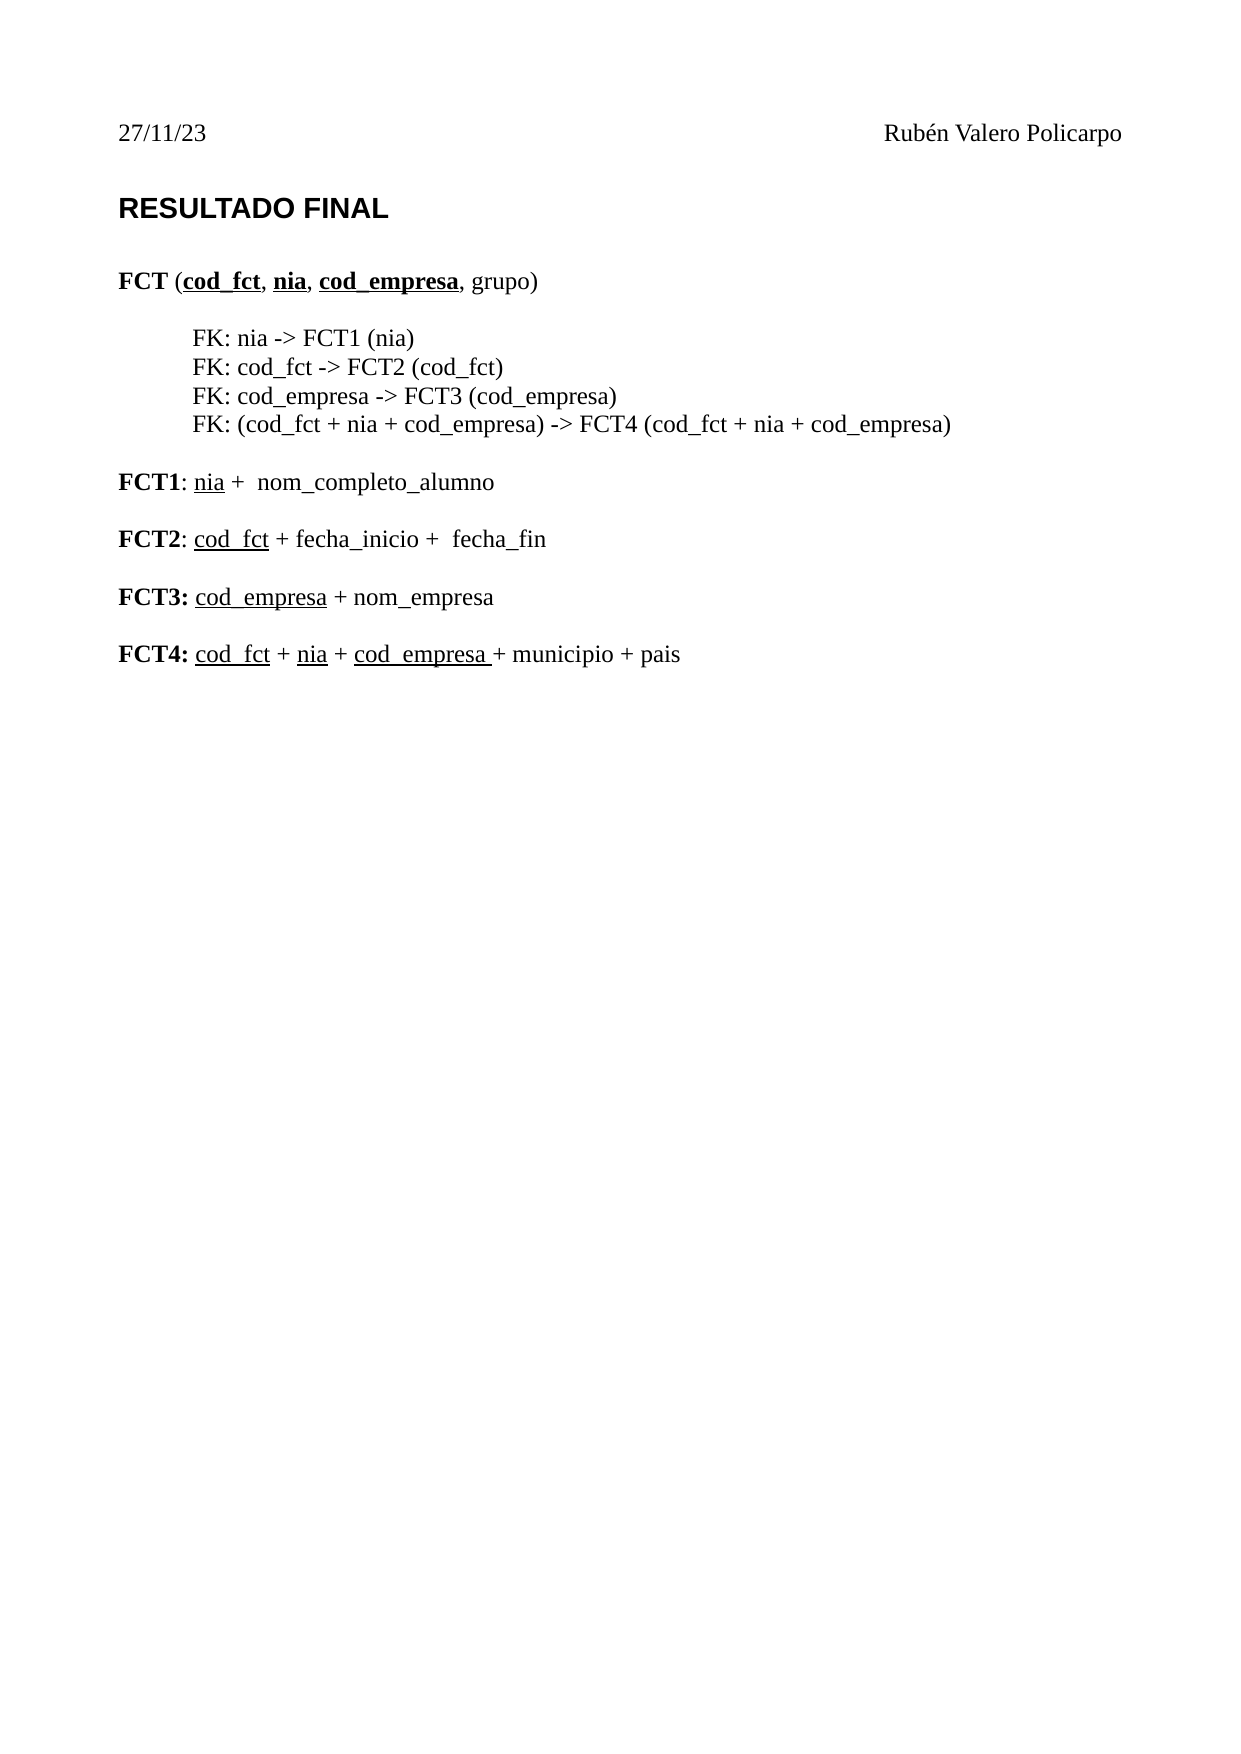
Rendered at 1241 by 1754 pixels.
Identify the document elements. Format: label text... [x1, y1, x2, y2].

text FK: cod_fct -> FCT2 (cod_fct) [118, 352, 1122, 381]
text FCT3: cod_empresa + nom_empresa [118, 582, 1122, 611]
text FCT2: cod_fct + fecha_inicio + fecha_fin [118, 524, 1122, 553]
text FK: (cod_fct + nia + cod_empresa) -> FCT4 (cod_fct + nia + cod_empresa) [118, 409, 1122, 438]
text FCT4: cod_fct + nia + cod_empresa + municipio + pais [118, 639, 1122, 668]
text FK: cod_empresa -> FCT3 (cod_empresa) [118, 381, 1122, 409]
subtitle RESULTADO FINAL [118, 191, 1122, 224]
text FK: nia -> FCT1 (nia) [118, 323, 1122, 352]
text FCT1: nia + nom_completo_alumno [118, 467, 1122, 496]
text FCT (cod_fct, nia, cod_empresa, grupo) [118, 266, 1122, 294]
